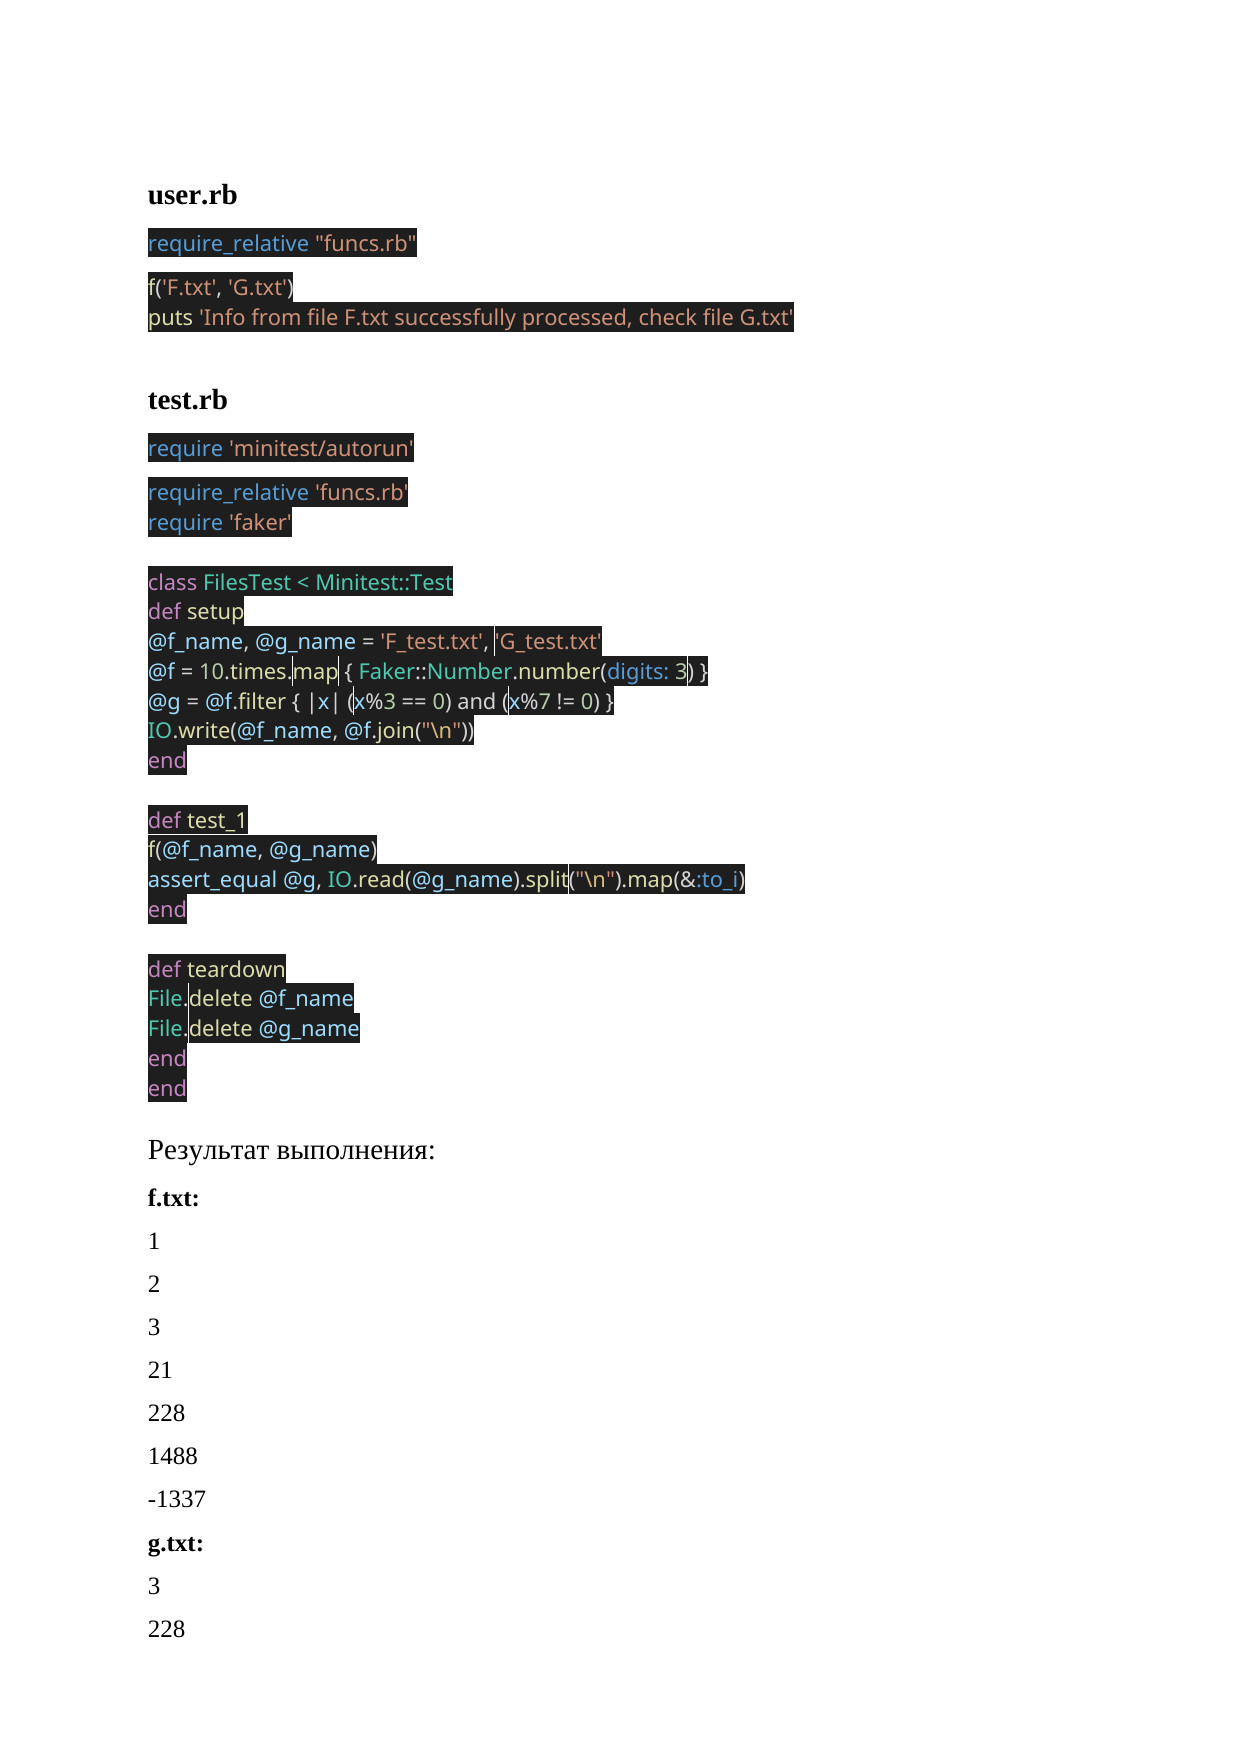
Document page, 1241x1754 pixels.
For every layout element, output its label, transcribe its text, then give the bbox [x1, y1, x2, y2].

text def setup [148, 596, 1181, 626]
text f.txt: [148, 1183, 1181, 1211]
text @g = @f.filter { |x| (x%3 == 0) and (x%7 != 0) } [148, 686, 1181, 715]
text 21 [148, 1355, 1181, 1384]
text g.txt: [148, 1528, 1181, 1556]
text IO.write(@f_name, @f.join("\n")) [148, 715, 1181, 745]
text 1488 [148, 1441, 1181, 1470]
text 228 [148, 1398, 1181, 1427]
text 1 [148, 1226, 1181, 1254]
text 3 [148, 1312, 1181, 1341]
text def teardown [148, 953, 1181, 983]
text test.rb [148, 382, 1181, 416]
text def test_1 [148, 805, 1181, 834]
text @f_name, @g_name = 'F_test.txt', 'G_test.txt' [148, 626, 1181, 656]
text end [148, 894, 1181, 924]
text require 'faker' [148, 507, 1181, 537]
text end [148, 1073, 1181, 1102]
text 2 [148, 1269, 1181, 1298]
text Результат выполнения: [148, 1132, 1181, 1166]
text require_relative 'funcs.rb' [148, 477, 1181, 507]
text assert_equal @g, IO.read(@g_name).split("\n").map(&:to_i) [148, 864, 1181, 894]
text 228 [148, 1614, 1181, 1643]
text f('F.txt', 'G.txt') [148, 272, 1181, 302]
text 3 [148, 1571, 1181, 1599]
text puts 'Info from file F.txt successfully processed, check file G.txt' [148, 302, 1181, 332]
text File.delete @f_name [148, 983, 1181, 1013]
text File.delete @g_name [148, 1013, 1181, 1043]
text user.rb [148, 177, 1181, 211]
text end [148, 745, 1181, 775]
text -1337 [148, 1484, 1181, 1513]
text end [148, 1043, 1181, 1073]
text class FilesTest < Minitest::Test [148, 566, 1181, 596]
text require 'minitest/autorun' [148, 432, 1181, 462]
text @f = 10.times.map { Faker::Number.number(digits: 3) } [148, 656, 1181, 686]
text require_relative "funcs.rb" [148, 228, 1181, 257]
text f(@f_name, @g_name) [148, 834, 1181, 864]
